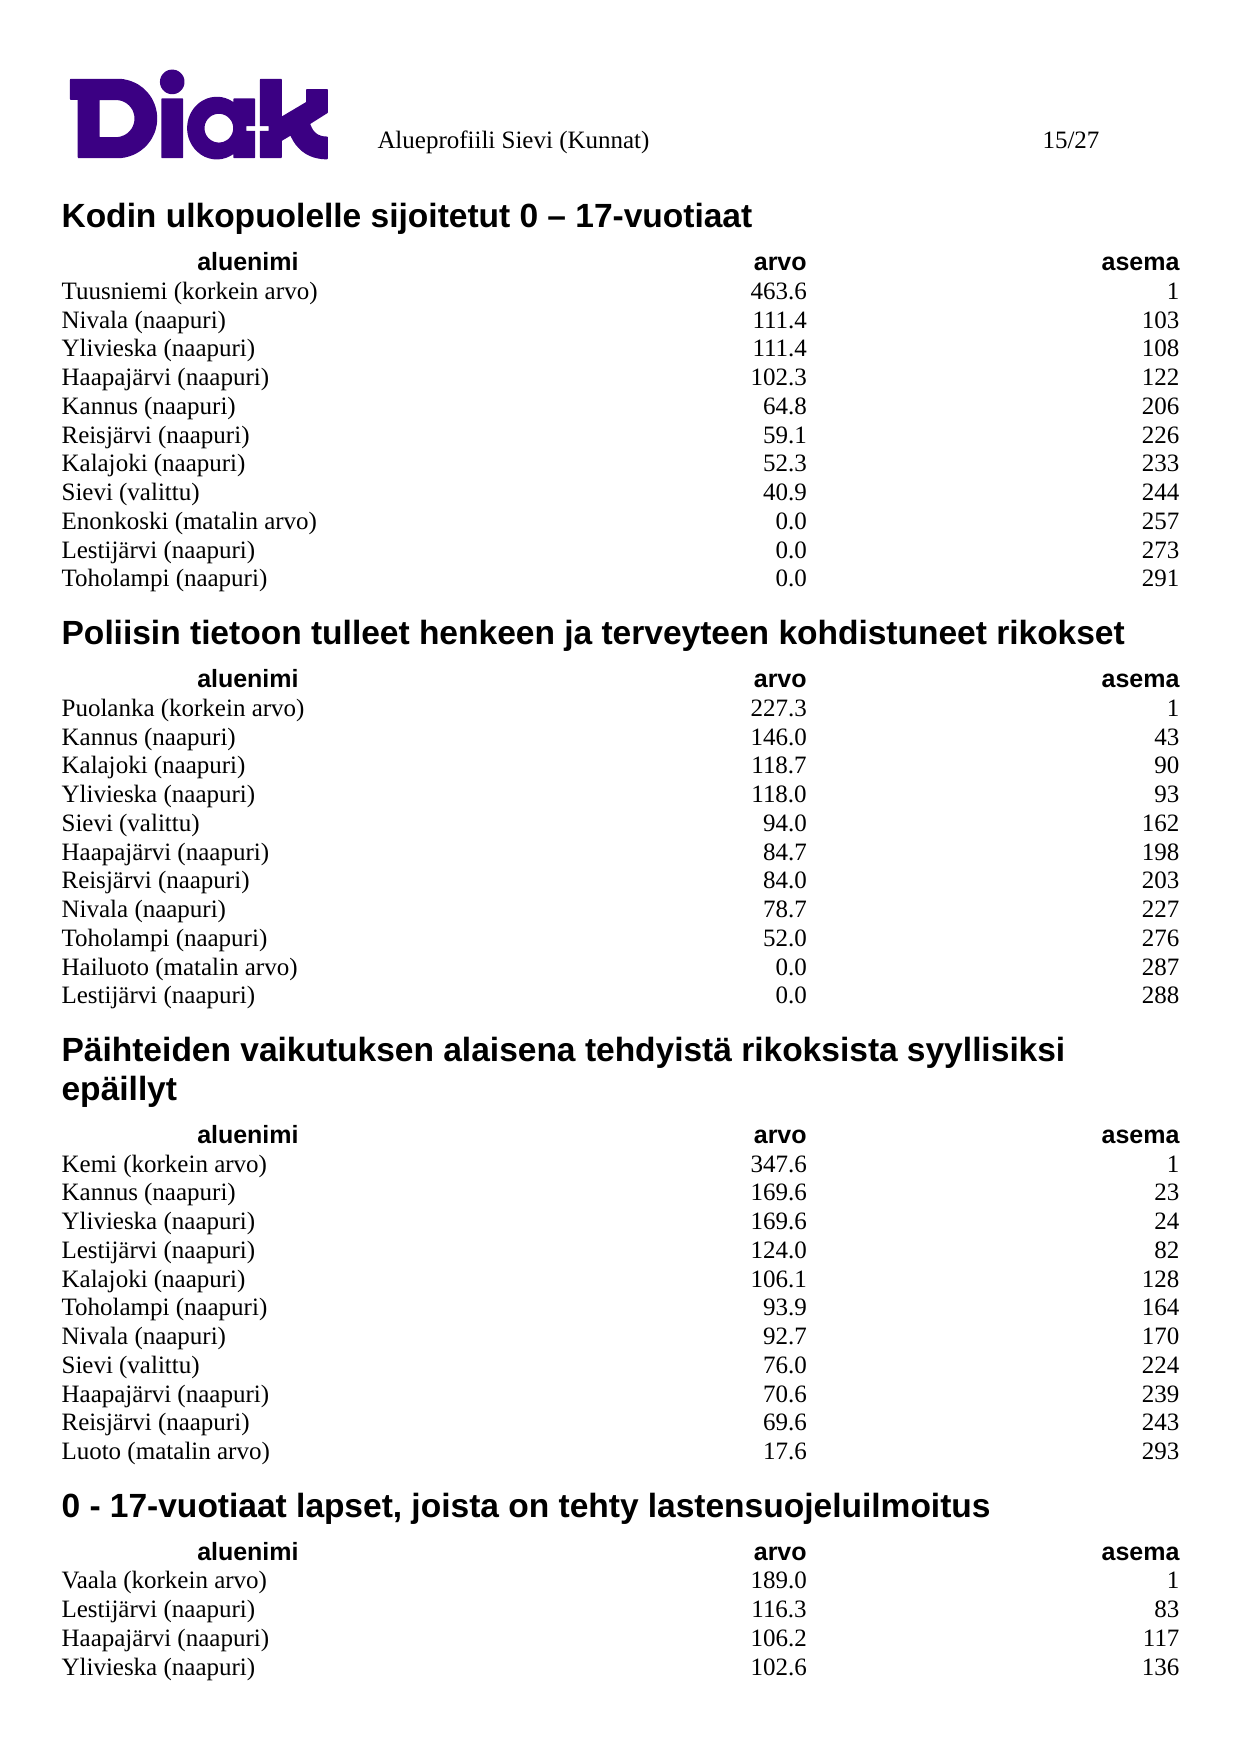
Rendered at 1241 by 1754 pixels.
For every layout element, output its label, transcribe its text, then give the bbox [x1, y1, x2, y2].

table_header asema [806, 247, 1179, 276]
table_cell Reisjärvi (naapuri) [61, 1408, 434, 1436]
table_cell 1 [806, 1149, 1179, 1177]
table_cell Kalajoki (naapuri) [61, 751, 434, 779]
table_cell Sievi (valittu) [61, 477, 434, 506]
table_cell 1 [806, 693, 1179, 722]
table_header asema [806, 1120, 1179, 1149]
table_cell 164 [806, 1293, 1179, 1321]
table_header arvo [434, 1537, 806, 1566]
table_cell 24 [806, 1206, 1179, 1235]
table_cell 257 [806, 506, 1179, 535]
table_cell Haapajärvi (naapuri) [61, 362, 434, 391]
subtitle 0 - 17-vuotiaat lapset, joista on tehty lastensuojeluilmoitus [61, 1486, 1179, 1524]
table_cell 118.0 [434, 779, 806, 808]
table_cell 76.0 [434, 1350, 806, 1379]
table_cell Nivala (naapuri) [61, 305, 434, 333]
table_cell Reisjärvi (naapuri) [61, 420, 434, 448]
table_cell 206 [806, 391, 1179, 420]
table_cell 463.6 [434, 276, 806, 305]
table_cell 43 [806, 722, 1179, 751]
table_cell Lestijärvi (naapuri) [61, 1594, 434, 1623]
table_cell 291 [806, 564, 1179, 592]
table_cell 273 [806, 535, 1179, 563]
table_cell Kemi (korkein arvo) [61, 1149, 434, 1177]
table_header asema [806, 664, 1179, 693]
table_cell Haapajärvi (naapuri) [61, 837, 434, 866]
table_cell 23 [806, 1178, 1179, 1206]
table_cell 59.1 [434, 420, 806, 448]
table_cell 239 [806, 1379, 1179, 1407]
table_cell Kalajoki (naapuri) [61, 1264, 434, 1292]
table_cell Ylivieska (naapuri) [61, 1652, 434, 1681]
table_cell Kannus (naapuri) [61, 722, 434, 751]
table_cell Lestijärvi (naapuri) [61, 535, 434, 563]
table_cell 293 [806, 1436, 1179, 1465]
table_cell 108 [806, 334, 1179, 362]
table_cell 0.0 [434, 506, 806, 535]
table_header aluenimi [61, 1120, 434, 1149]
table_cell Kannus (naapuri) [61, 1178, 434, 1206]
table_cell Toholampi (naapuri) [61, 923, 434, 952]
table_cell Sievi (valittu) [61, 1350, 434, 1379]
table_cell 118.7 [434, 751, 806, 779]
table_cell 93 [806, 779, 1179, 808]
table_cell Nivala (naapuri) [61, 894, 434, 923]
table_cell 189.0 [434, 1566, 806, 1594]
table_cell 52.0 [434, 923, 806, 952]
table_header aluenimi [61, 664, 434, 693]
table_cell 128 [806, 1264, 1179, 1292]
table_cell 70.6 [434, 1379, 806, 1407]
table_cell 287 [806, 952, 1179, 981]
table_cell 243 [806, 1408, 1179, 1436]
table_cell 93.9 [434, 1293, 806, 1321]
table_cell 1 [806, 276, 1179, 305]
table_cell 64.8 [434, 391, 806, 420]
table_cell 122 [806, 362, 1179, 391]
table_cell 203 [806, 866, 1179, 894]
table_cell 146.0 [434, 722, 806, 751]
table_cell 94.0 [434, 808, 806, 837]
table_header arvo [434, 1120, 806, 1149]
table_cell 227 [806, 894, 1179, 923]
table_cell 111.4 [434, 305, 806, 333]
table_cell 227.3 [434, 693, 806, 722]
table_cell 124.0 [434, 1235, 806, 1264]
table_cell 347.6 [434, 1149, 806, 1177]
table_cell 0.0 [434, 981, 806, 1009]
table_cell 136 [806, 1652, 1179, 1681]
table_cell 92.7 [434, 1321, 806, 1350]
table_cell 244 [806, 477, 1179, 506]
table_cell 103 [806, 305, 1179, 333]
table_cell Haapajärvi (naapuri) [61, 1623, 434, 1652]
table_cell Ylivieska (naapuri) [61, 779, 434, 808]
subtitle Poliisin tietoon tulleet henkeen ja terveyteen kohdistuneet rikokset [61, 613, 1179, 652]
table_cell Toholampi (naapuri) [61, 1293, 434, 1321]
table_cell Toholampi (naapuri) [61, 564, 434, 592]
table_cell 52.3 [434, 449, 806, 477]
table_cell Tuusniemi (korkein arvo) [61, 276, 434, 305]
table_cell 102.3 [434, 362, 806, 391]
table_cell 106.1 [434, 1264, 806, 1292]
table_cell 276 [806, 923, 1179, 952]
table_cell 82 [806, 1235, 1179, 1264]
table_cell Puolanka (korkein arvo) [61, 693, 434, 722]
subtitle Päihteiden vaikutuksen alaisena tehdyistä rikoksista syyllisiksi epäillyt [61, 1030, 1179, 1107]
table_cell 169.6 [434, 1206, 806, 1235]
table_cell Ylivieska (naapuri) [61, 1206, 434, 1235]
table_cell 233 [806, 449, 1179, 477]
table_cell 111.4 [434, 334, 806, 362]
table_cell 169.6 [434, 1178, 806, 1206]
table_cell 170 [806, 1321, 1179, 1350]
table_header arvo [434, 664, 806, 693]
table_cell Haapajärvi (naapuri) [61, 1379, 434, 1407]
table_cell 0.0 [434, 535, 806, 563]
table_cell Sievi (valittu) [61, 808, 434, 837]
table_cell 116.3 [434, 1594, 806, 1623]
table_cell Nivala (naapuri) [61, 1321, 434, 1350]
table_cell Vaala (korkein arvo) [61, 1566, 434, 1594]
table_cell 83 [806, 1594, 1179, 1623]
table_cell Hailuoto (matalin arvo) [61, 952, 434, 981]
table_cell Luoto (matalin arvo) [61, 1436, 434, 1465]
table_cell Lestijärvi (naapuri) [61, 981, 434, 1009]
table_cell 40.9 [434, 477, 806, 506]
table_cell 84.0 [434, 866, 806, 894]
table_cell Kannus (naapuri) [61, 391, 434, 420]
table_cell 78.7 [434, 894, 806, 923]
table_cell 226 [806, 420, 1179, 448]
table_cell Enonkoski (matalin arvo) [61, 506, 434, 535]
table_cell 288 [806, 981, 1179, 1009]
table_cell Reisjärvi (naapuri) [61, 866, 434, 894]
table_header arvo [434, 247, 806, 276]
table_cell Lestijärvi (naapuri) [61, 1235, 434, 1264]
table_cell 69.6 [434, 1408, 806, 1436]
table_header aluenimi [61, 1537, 434, 1566]
table_cell 102.6 [434, 1652, 806, 1681]
table_cell 1 [806, 1566, 1179, 1594]
table_cell 84.7 [434, 837, 806, 866]
table_cell 0.0 [434, 564, 806, 592]
table_cell 117 [806, 1623, 1179, 1652]
table_header asema [806, 1537, 1179, 1566]
table_cell 162 [806, 808, 1179, 837]
subtitle Kodin ulkopuolelle sijoitetut 0 – 17-vuotiaat [61, 196, 1179, 235]
table_cell 90 [806, 751, 1179, 779]
table_cell 0.0 [434, 952, 806, 981]
table_header aluenimi [61, 247, 434, 276]
table_cell 198 [806, 837, 1179, 866]
table_cell 224 [806, 1350, 1179, 1379]
table_cell 106.2 [434, 1623, 806, 1652]
table_cell Kalajoki (naapuri) [61, 449, 434, 477]
table_cell 17.6 [434, 1436, 806, 1465]
table_cell Ylivieska (naapuri) [61, 334, 434, 362]
